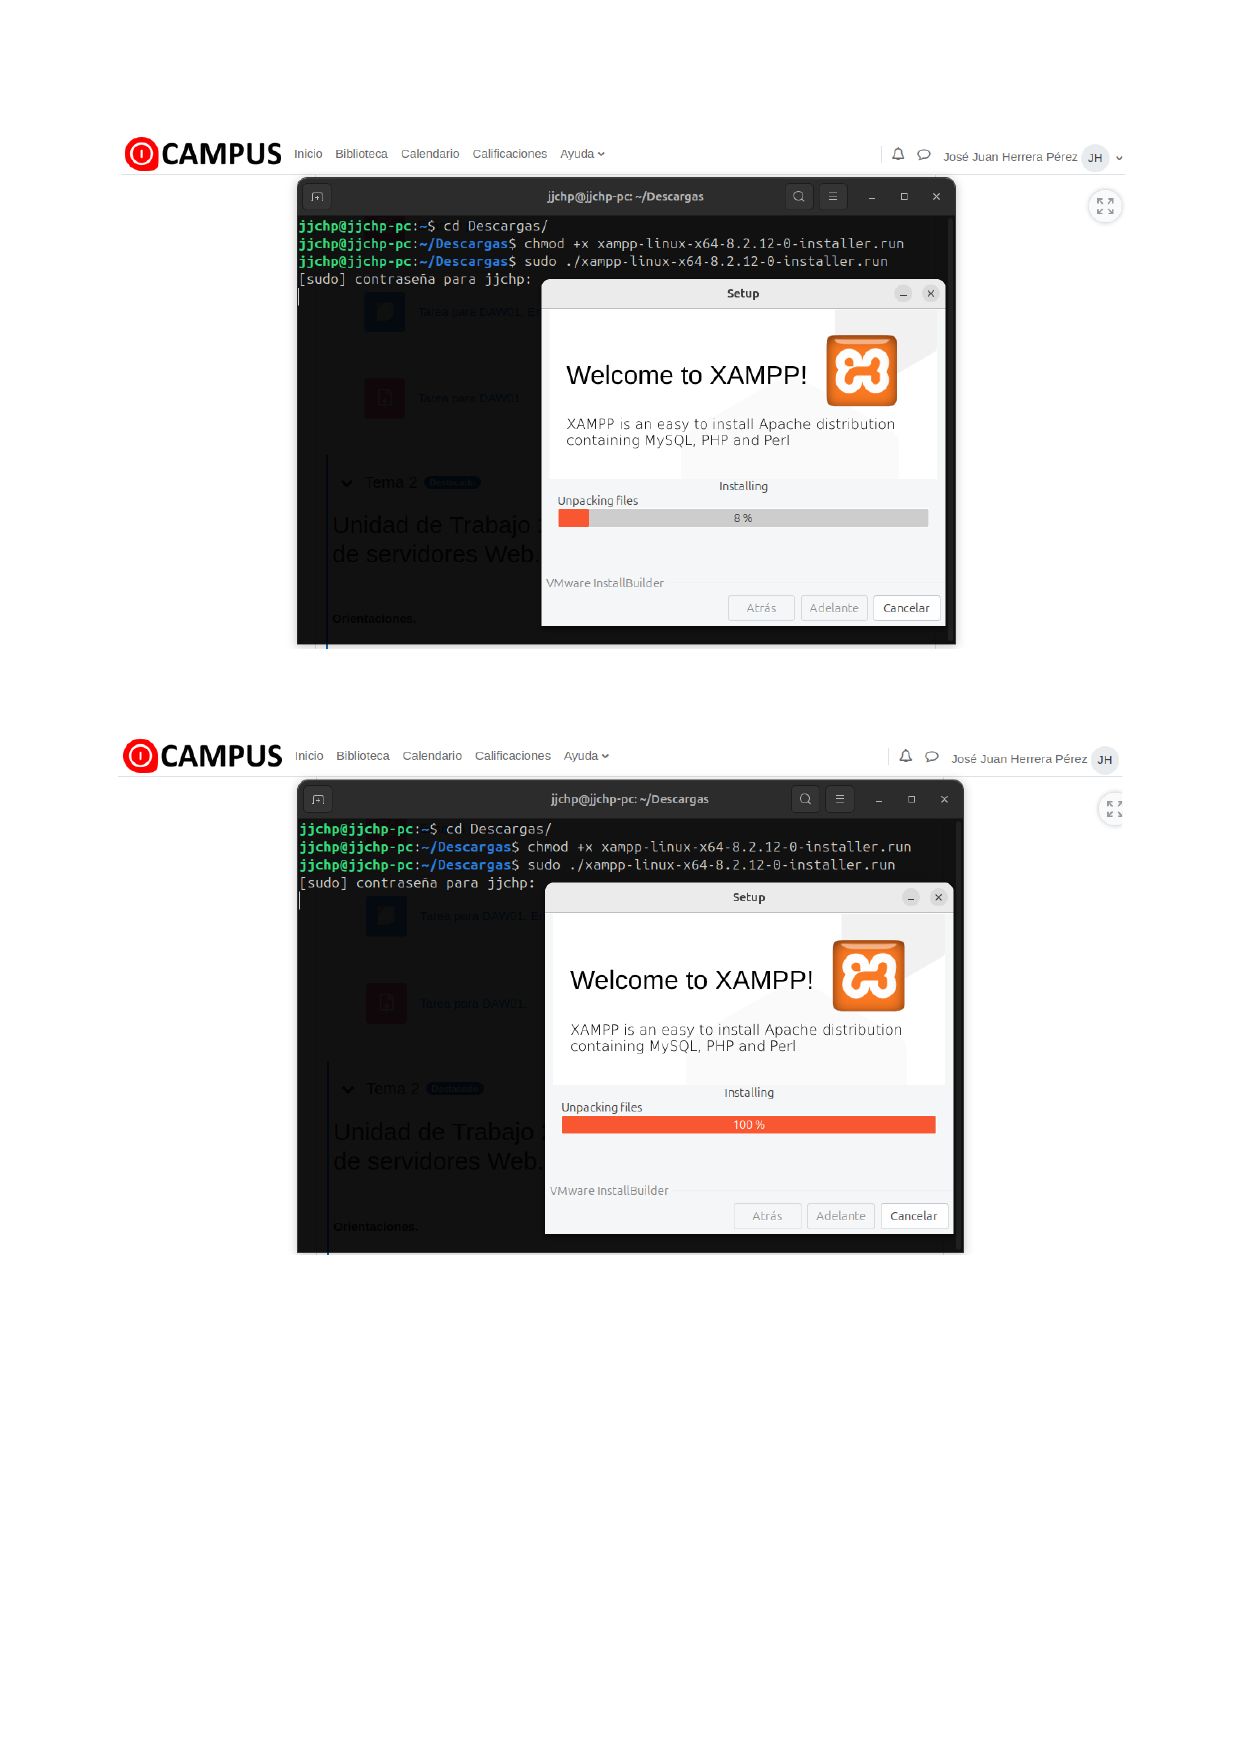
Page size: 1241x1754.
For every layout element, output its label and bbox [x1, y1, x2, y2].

picture [121, 134, 1126, 649]
picture [118, 735, 1123, 1255]
